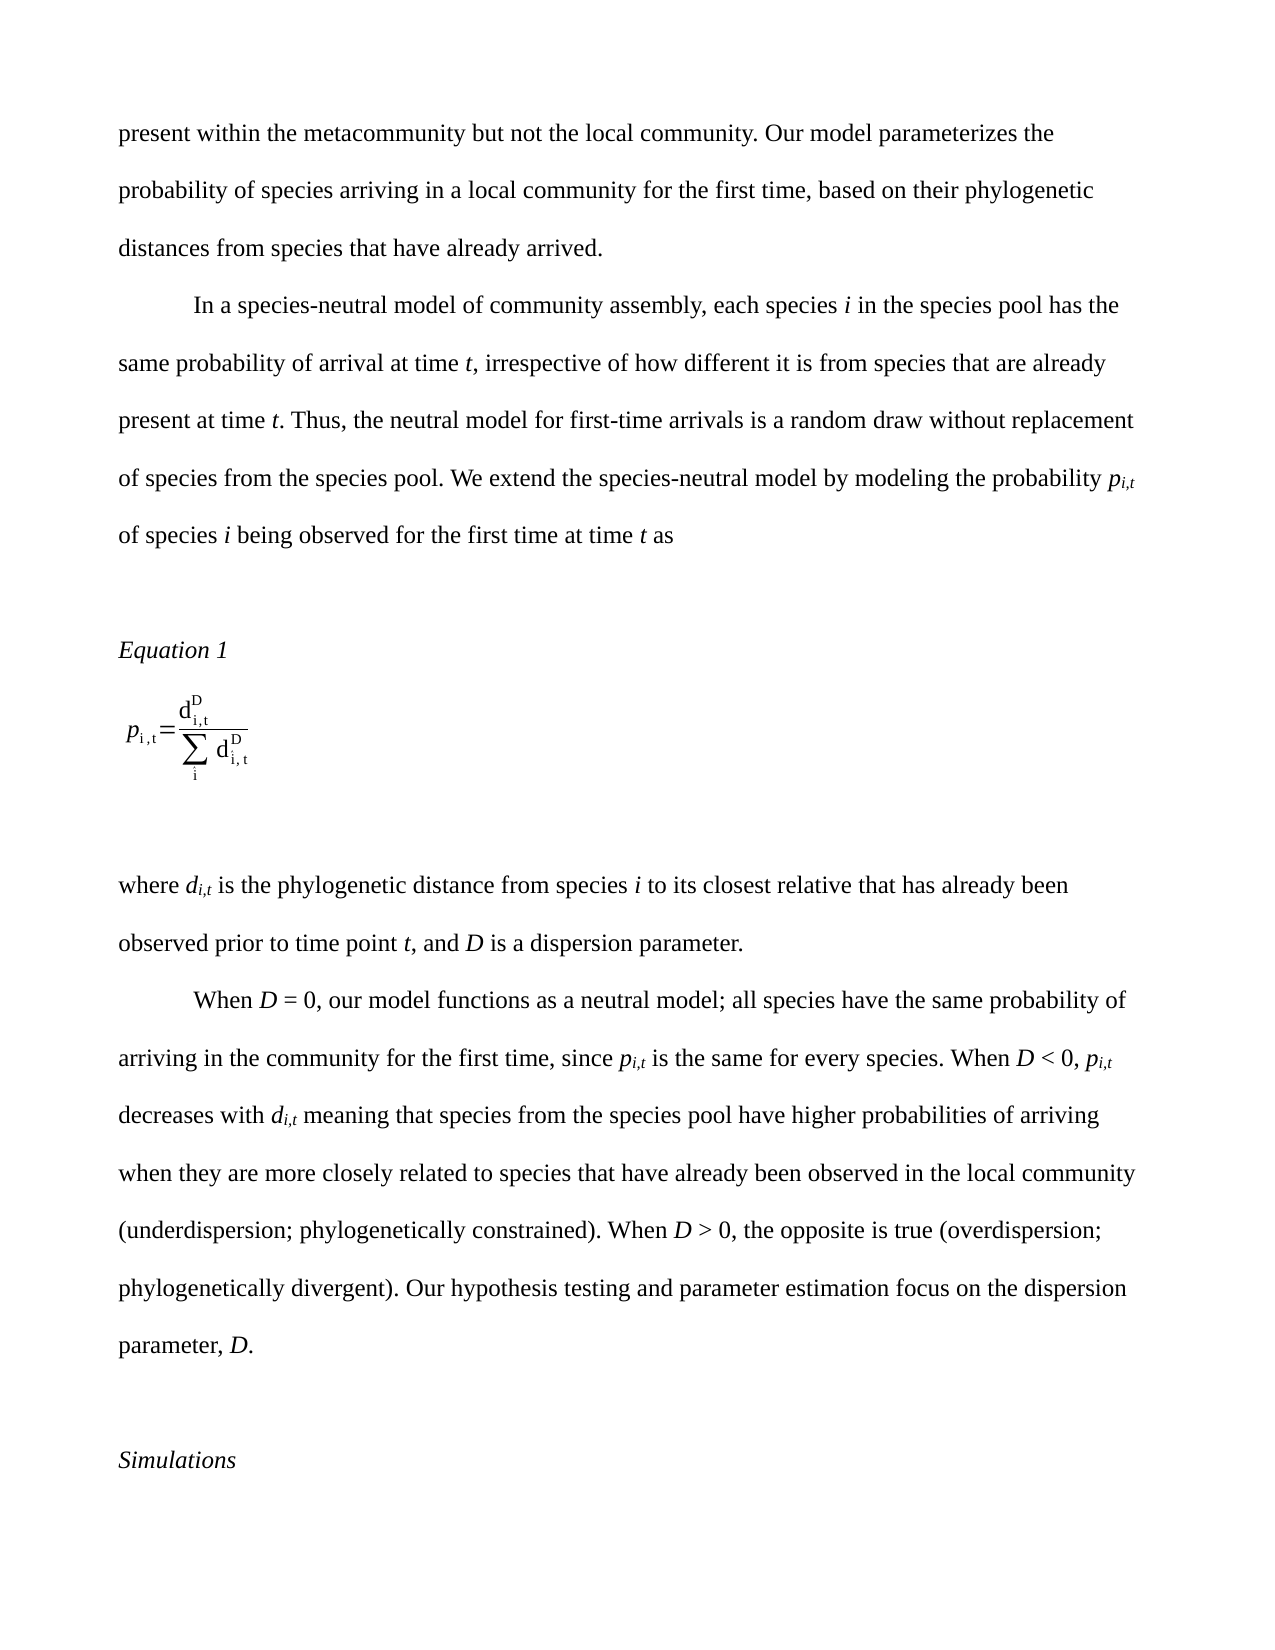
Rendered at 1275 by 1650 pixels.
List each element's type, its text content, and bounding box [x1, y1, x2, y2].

text where di,t is the phylogenetic distance from species i to its closest relative that has already been observed prior to time point t, and D is a dispersion parameter. [118, 871, 1157, 957]
subtitle Equation 1 [118, 636, 1157, 664]
text When D = 0, our model functions as a neutral model; all species have the same probability of arriving in the community for the first time, since pi,t is the same for every species. When D < 0, pi,t decreases with di,t meaning that species from the species pool have higher probabilities of arriving when they are more closely related to species that have already been observed in the local community (underdispersion; phylogenetically constrained). When D > 0, the opposite is true (overdispersion; phylogenetically divergent). Our hypothesis testing and parameter estimation focus on the dispersion parameter, D. [118, 986, 1157, 1359]
subtitle Simulations [118, 1446, 1157, 1474]
text present within the metacommunity but not the local community. Our model parameterizes the probability of species arriving in a local community for the first time, based on their phylogenetic distances from species that have already arrived. [118, 118, 1157, 262]
text In a species-neutral model of community assembly, each species i in the species pool has the same probability of arrival at time t, irrespective of how different it is from species that are already present at time t. Thus, the neutral model for first-time arrivals is a random draw without replacement of species from the species pool. We extend the species-neutral model by modeling the probability pi,t of species i being observed for the first time at time t as [118, 291, 1157, 549]
